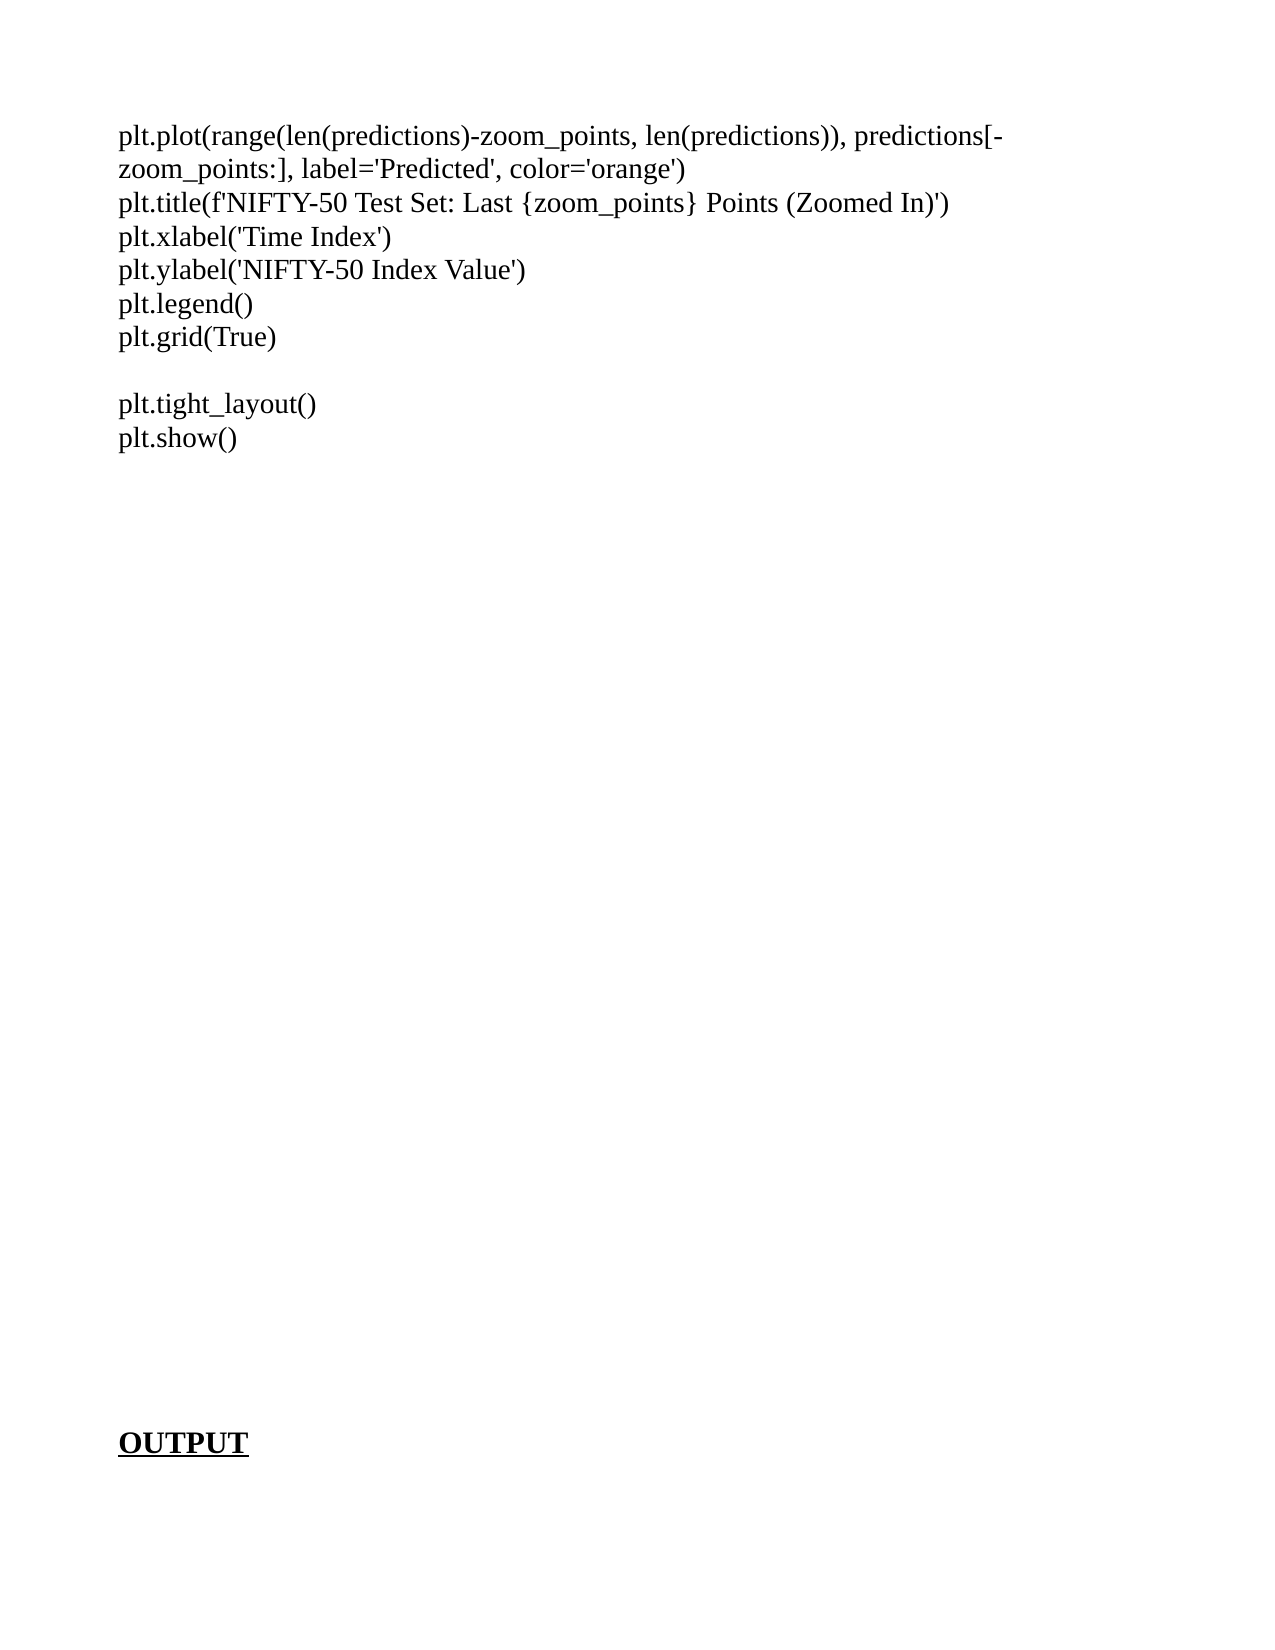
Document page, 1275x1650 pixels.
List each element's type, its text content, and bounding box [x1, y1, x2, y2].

text plt.legend() [118, 286, 1157, 319]
text plt.plot(range(len(predictions)-zoom_points, len(predictions)), predictions[-zoom_points:], label='Predicted', color='orange') [118, 118, 1157, 185]
text plt.show() [118, 420, 1157, 453]
text plt.tight_layout() [118, 386, 1157, 420]
text OUTPUT [118, 1424, 1157, 1460]
text plt.xlabel('Time Index') [118, 219, 1157, 252]
text plt.ylabel('NIFTY-50 Index Value') [118, 252, 1157, 286]
text plt.title(f'NIFTY-50 Test Set: Last {zoom_points} Points (Zoomed In)') [118, 185, 1157, 219]
text plt.grid(True) [118, 319, 1157, 353]
